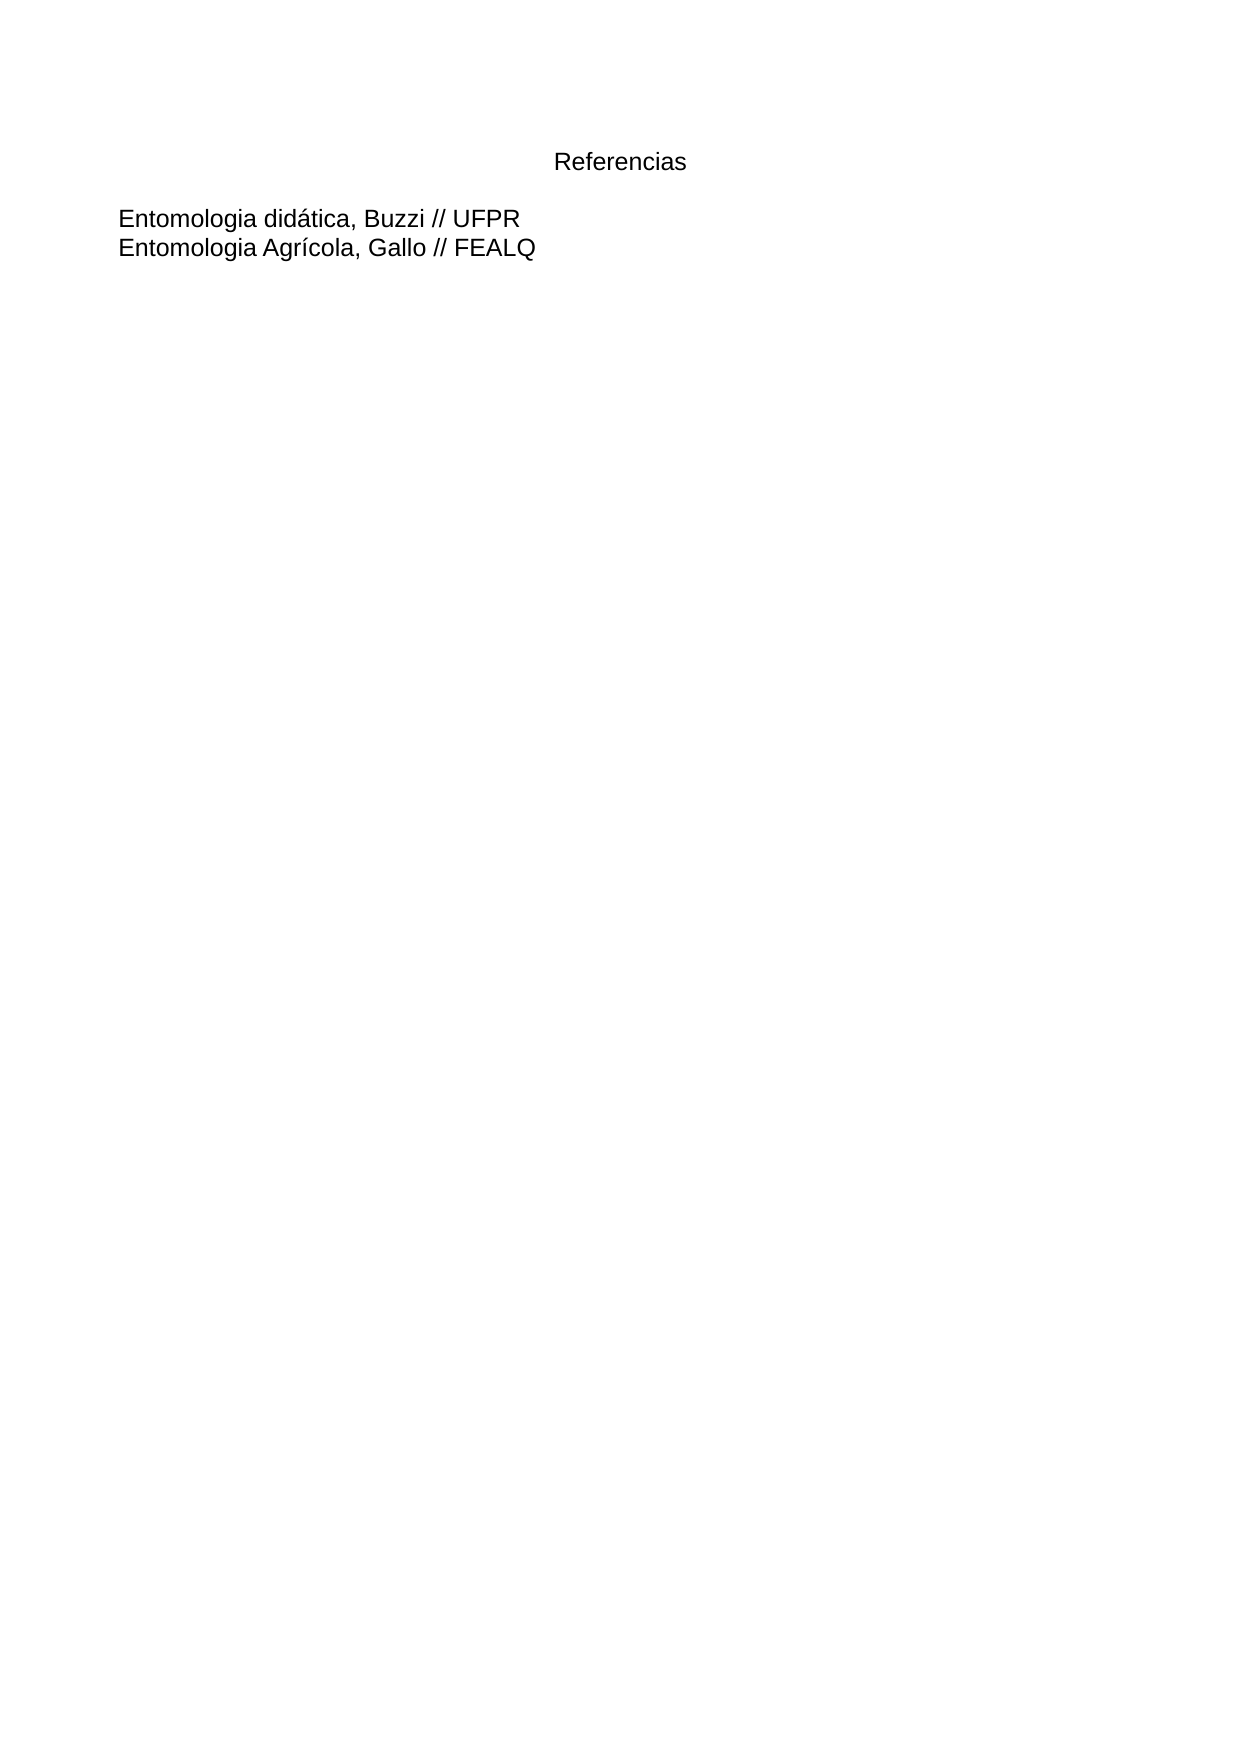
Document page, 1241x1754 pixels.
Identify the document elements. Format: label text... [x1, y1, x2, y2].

text Entomologia didática, Buzzi // UFPR [118, 204, 1122, 233]
text Entomologia Agrícola, Gallo // FEALQ [118, 233, 1122, 262]
text Referencias [118, 147, 1122, 176]
